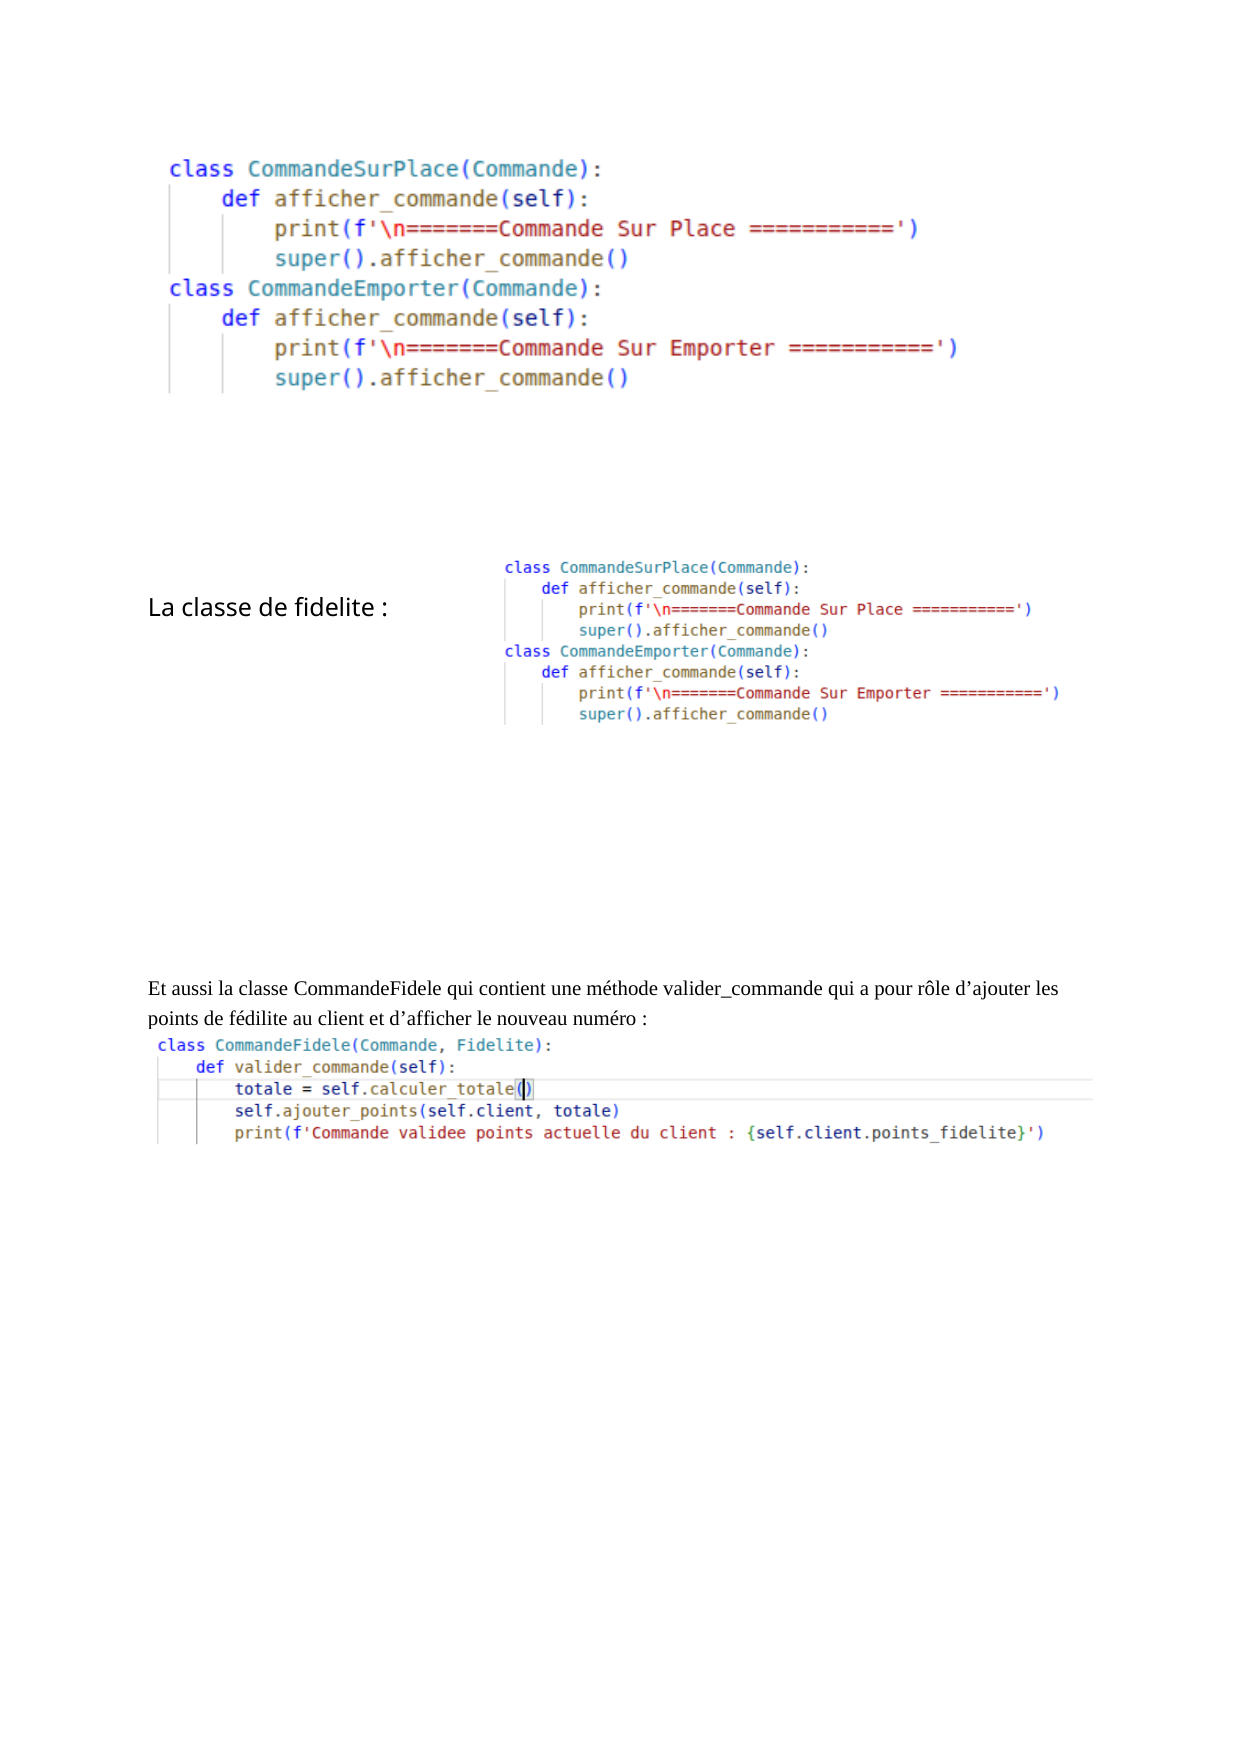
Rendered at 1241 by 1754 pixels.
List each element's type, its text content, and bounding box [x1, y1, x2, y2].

text Et aussi la classe CommandeFidele qui contient une méthode valider_commande qui a pour rôle d’ajouter les points de fédilite au client et d’afficher le nouveau numéro : [148, 970, 1093, 1029]
text [1006, 148, 1093, 424]
picture [489, 552, 1093, 747]
picture [147, 147, 1006, 425]
picture [147, 1029, 1093, 1180]
text La classe de fidelite : [148, 589, 489, 623]
